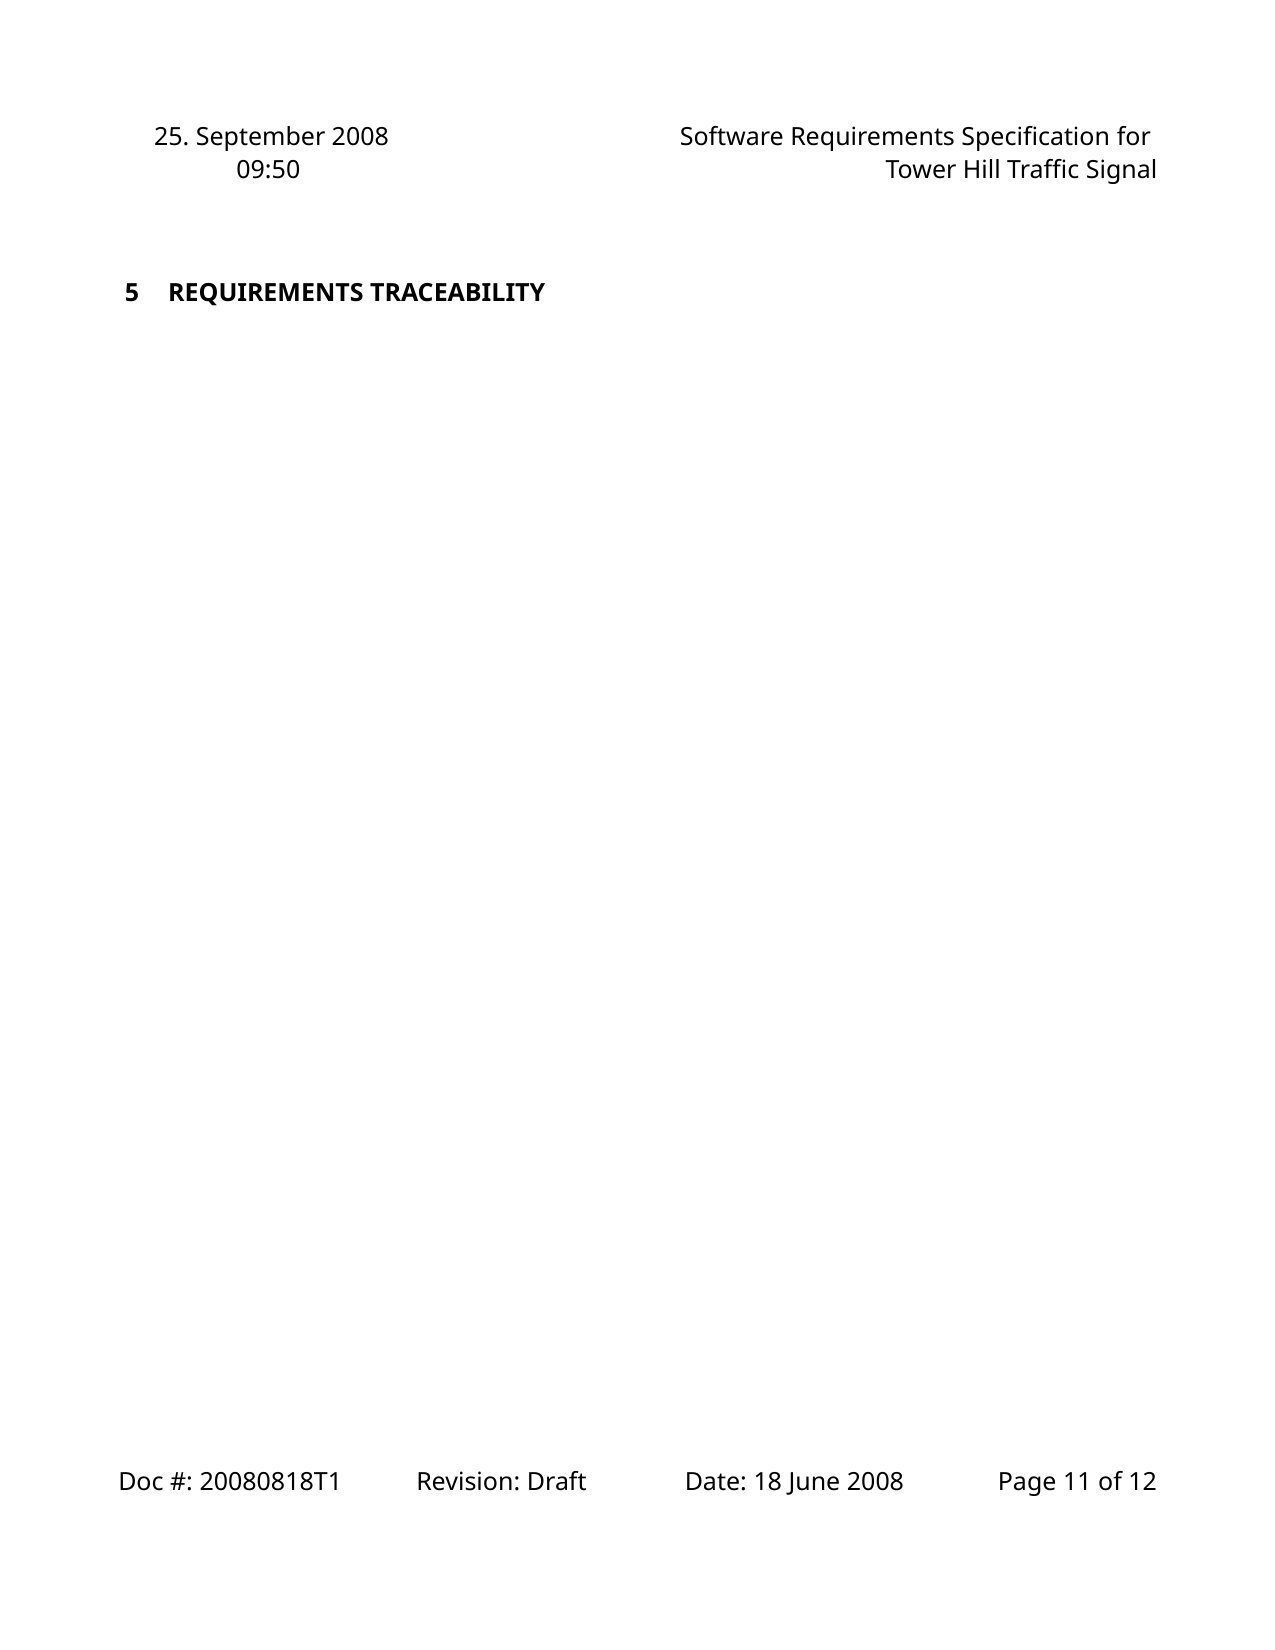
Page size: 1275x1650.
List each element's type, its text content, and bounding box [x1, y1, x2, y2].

subtitle Requirements traceability [118, 275, 1157, 309]
